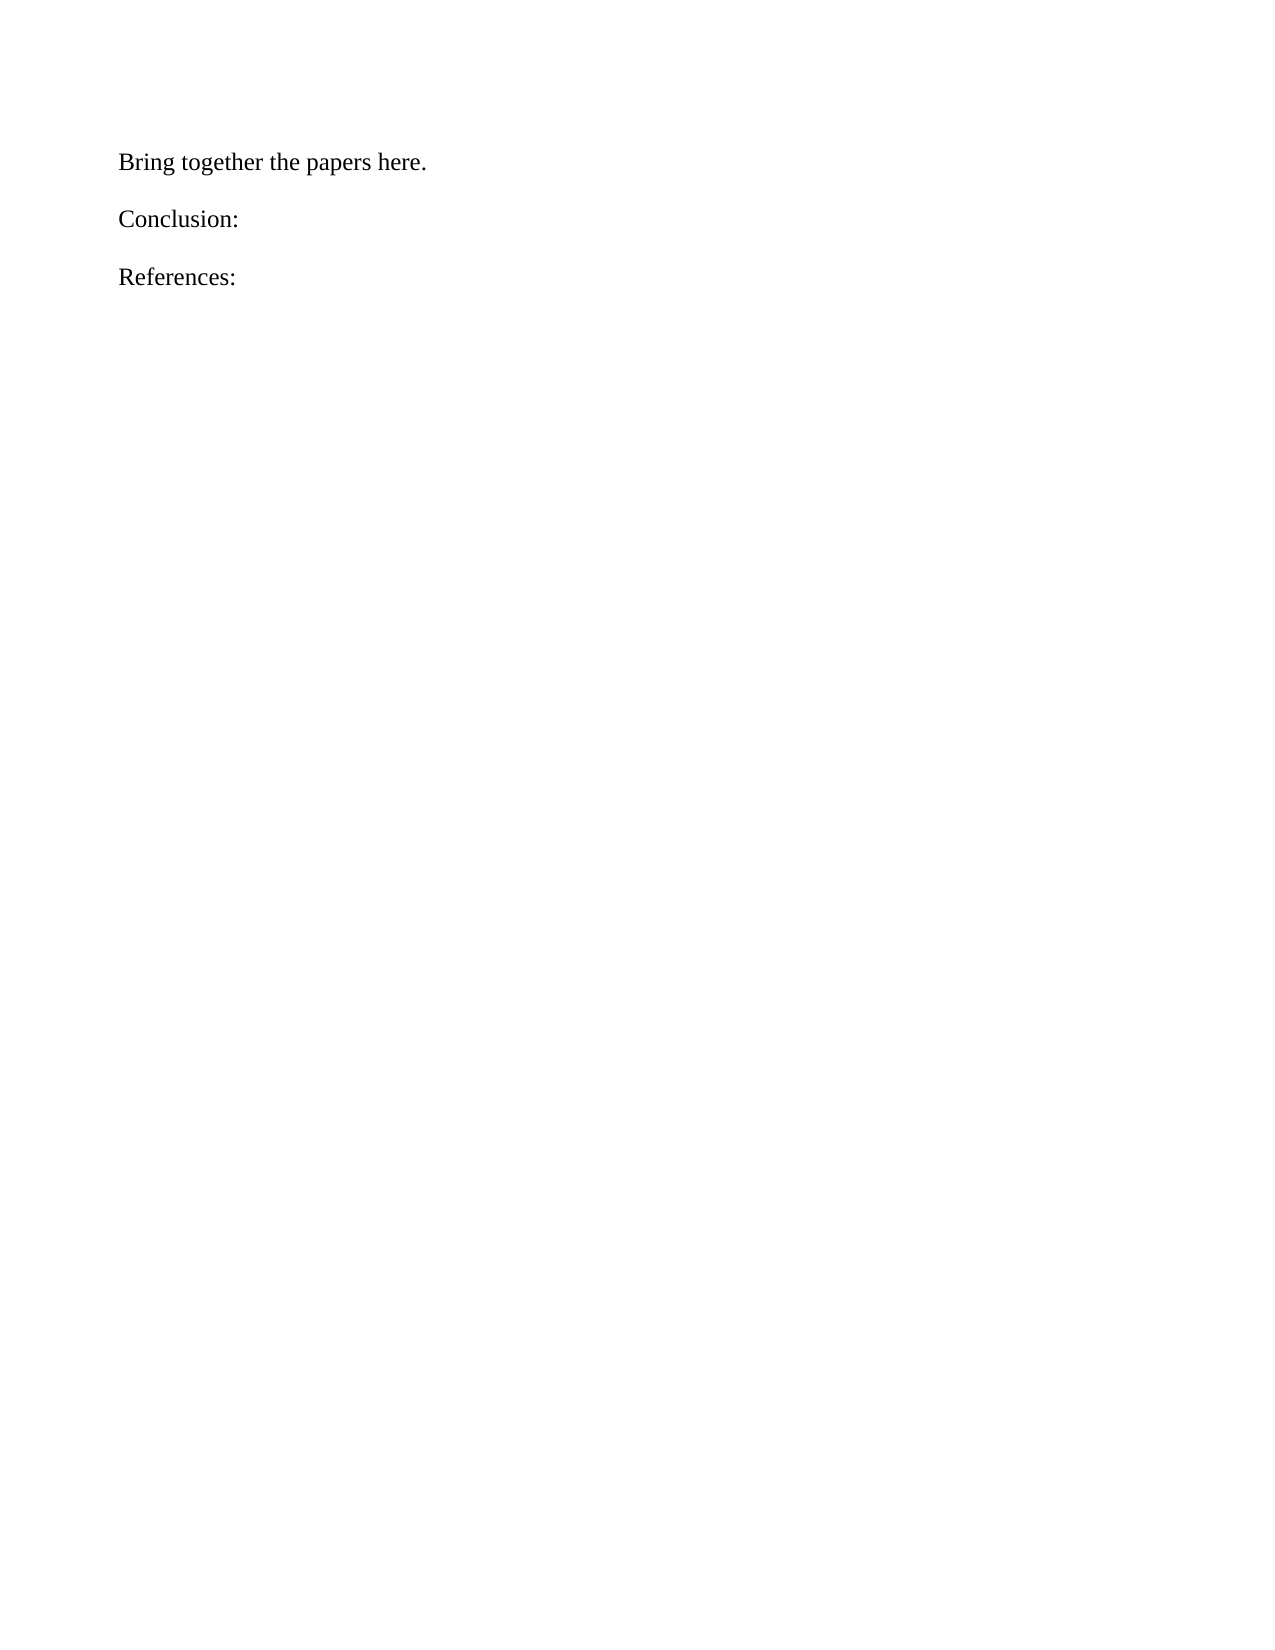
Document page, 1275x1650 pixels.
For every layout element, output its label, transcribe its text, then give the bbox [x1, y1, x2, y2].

text References: [118, 262, 1157, 291]
text Bring together the papers here. [118, 147, 1157, 176]
text Conclusion: [118, 204, 1157, 233]
